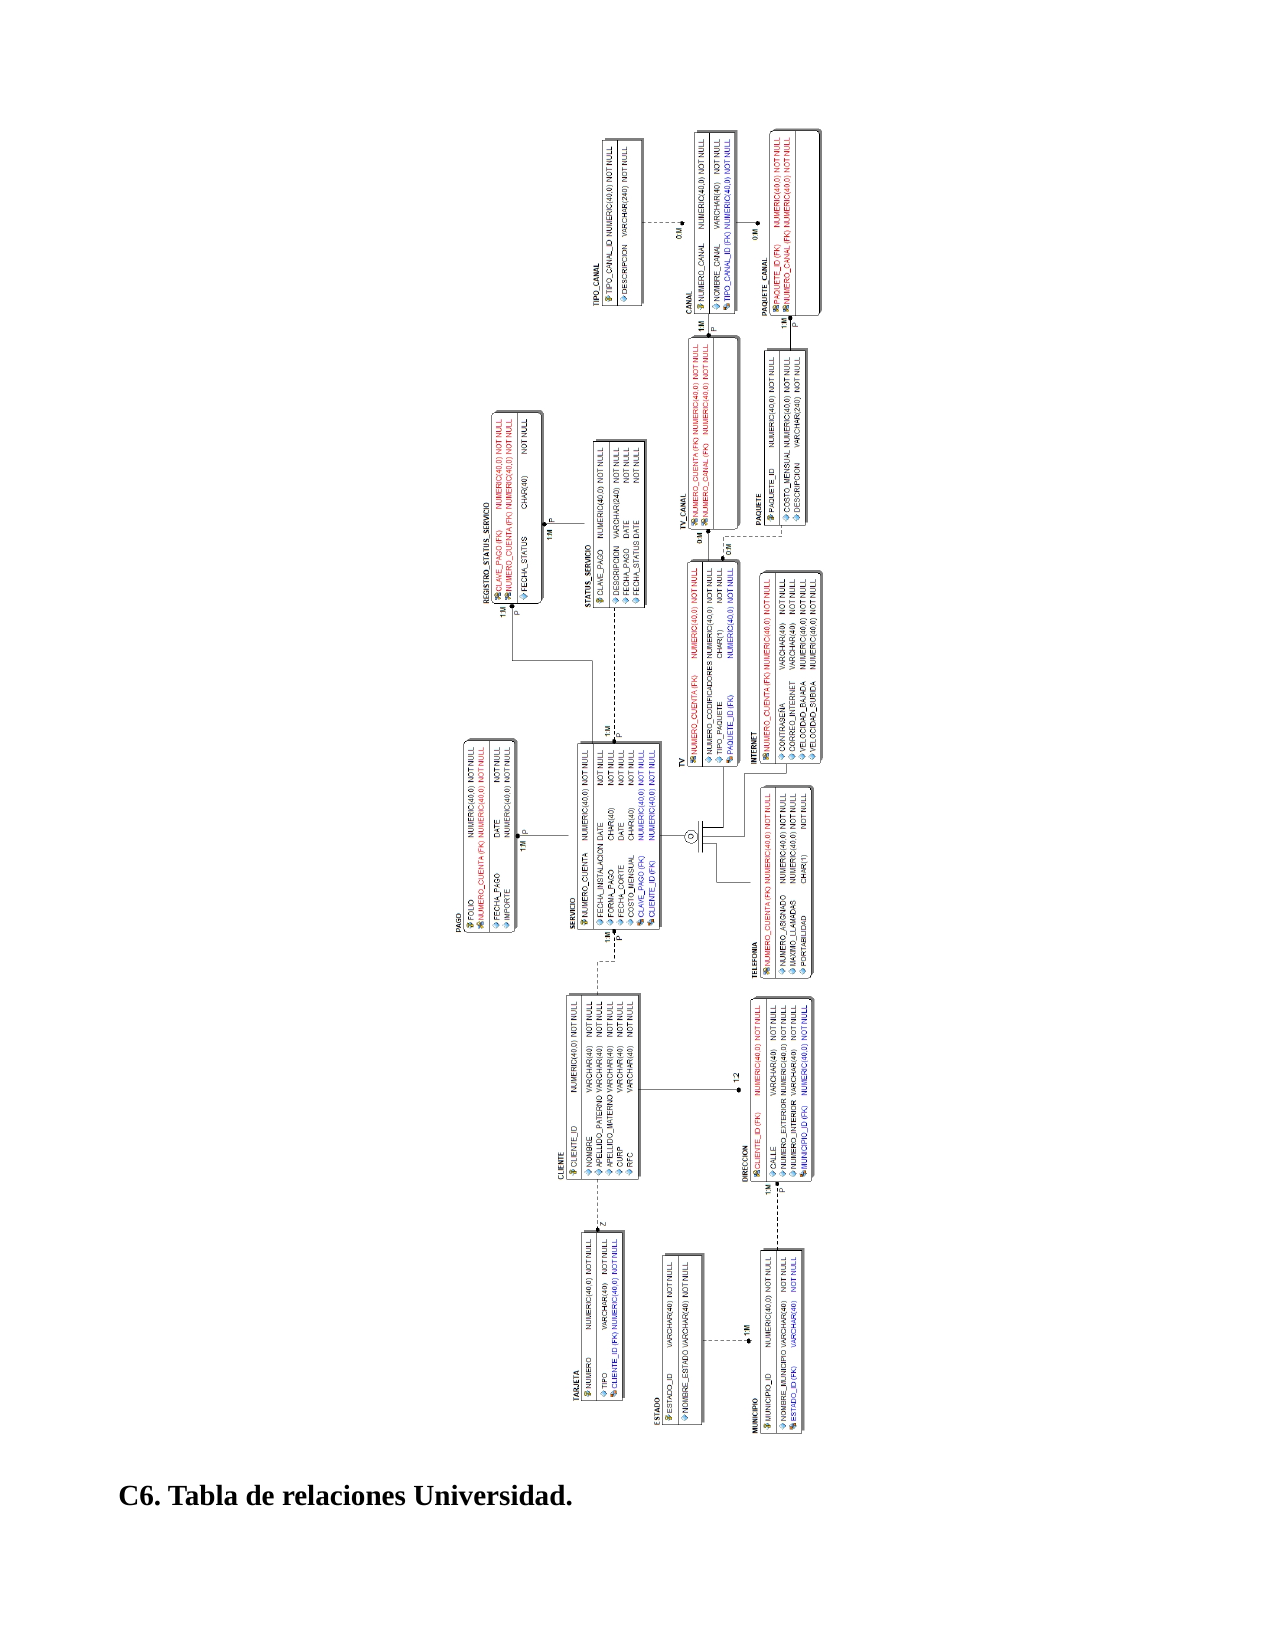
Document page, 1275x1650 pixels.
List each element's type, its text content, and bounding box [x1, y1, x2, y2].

text C6. Tabla de relaciones Universidad. [118, 1478, 1157, 1512]
picture [442, 118, 833, 1445]
